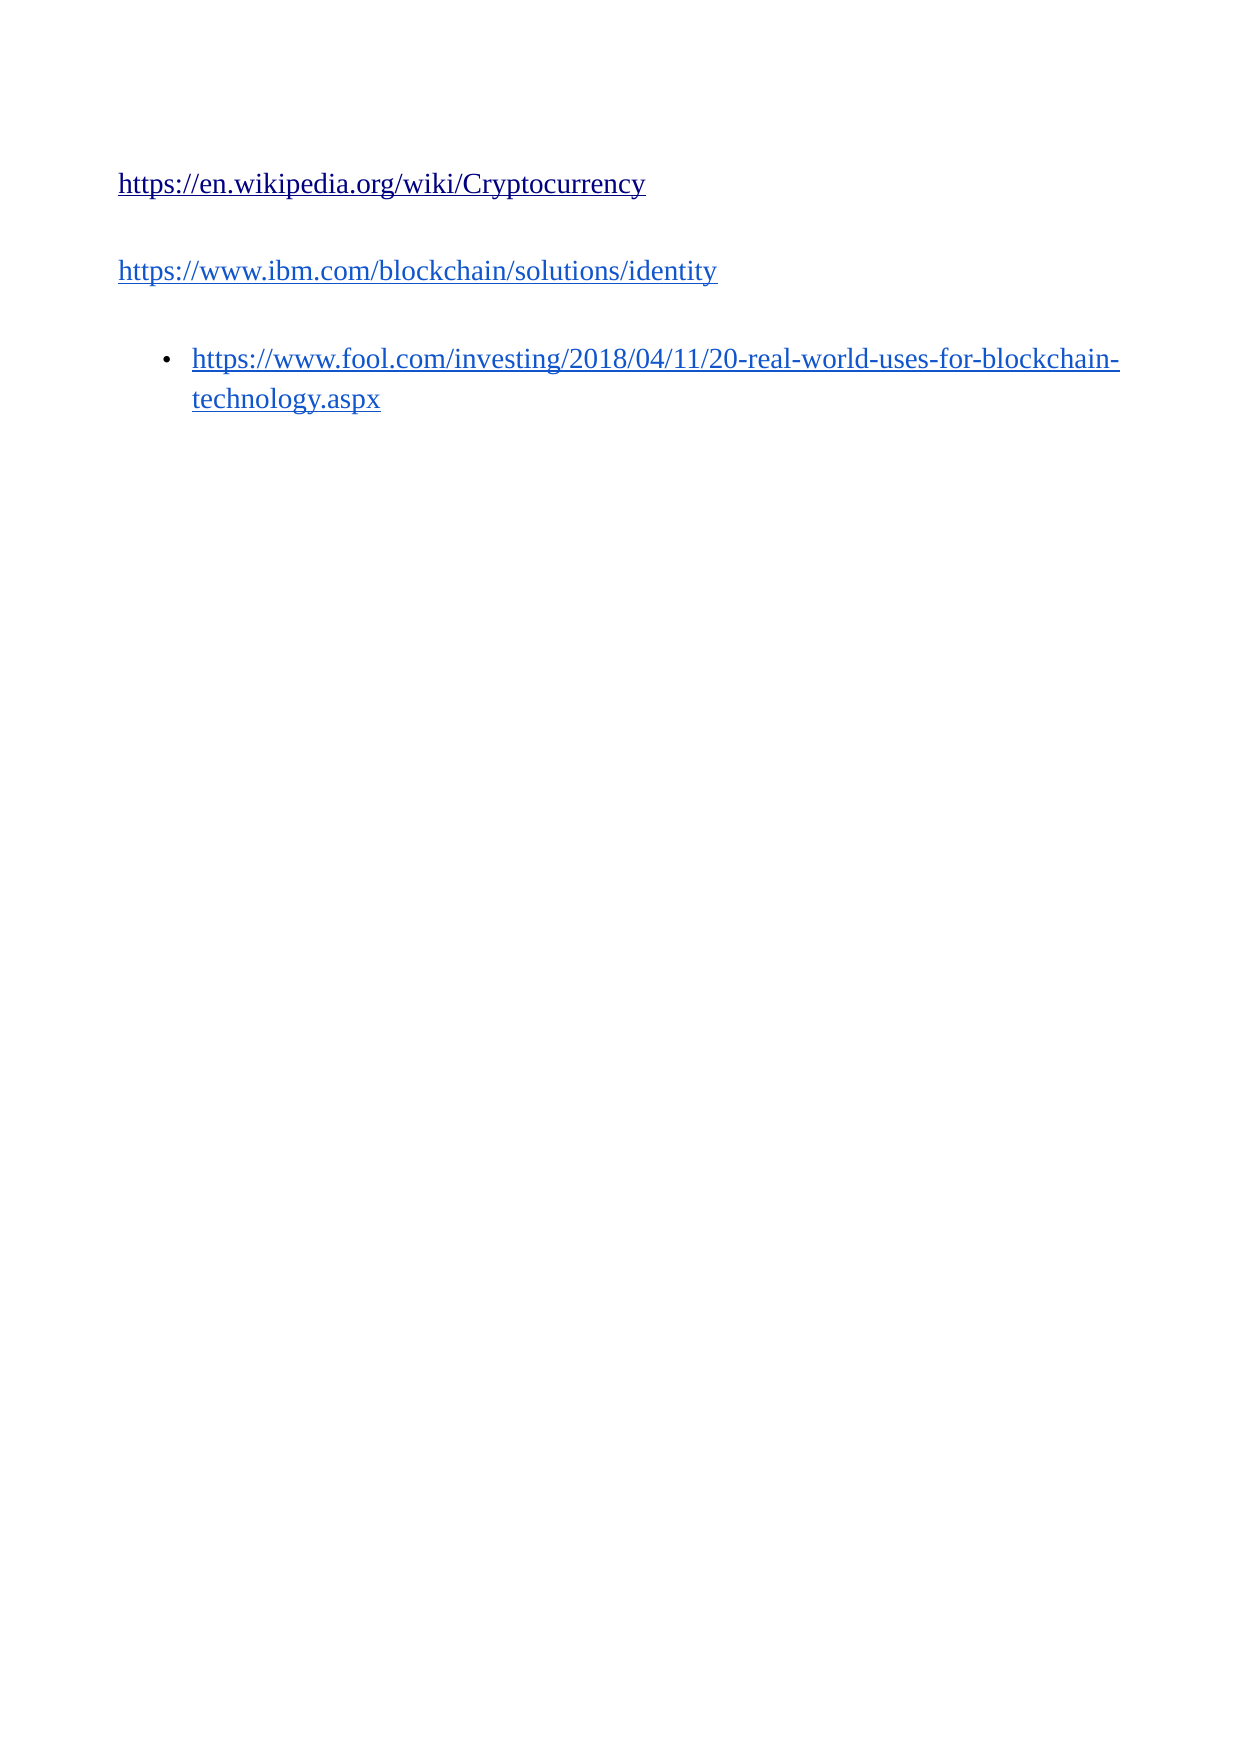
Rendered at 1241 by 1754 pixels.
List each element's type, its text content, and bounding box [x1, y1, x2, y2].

text https://www.ibm.com/blockchain/solutions/identity [118, 253, 1122, 287]
text https://en.wikipedia.org/wiki/Cryptocurrency [118, 166, 1122, 199]
list https://www.fool.com/investing/2018/04/11/20-real-world-uses-for-blockchain-technology.aspx [162, 341, 1122, 415]
